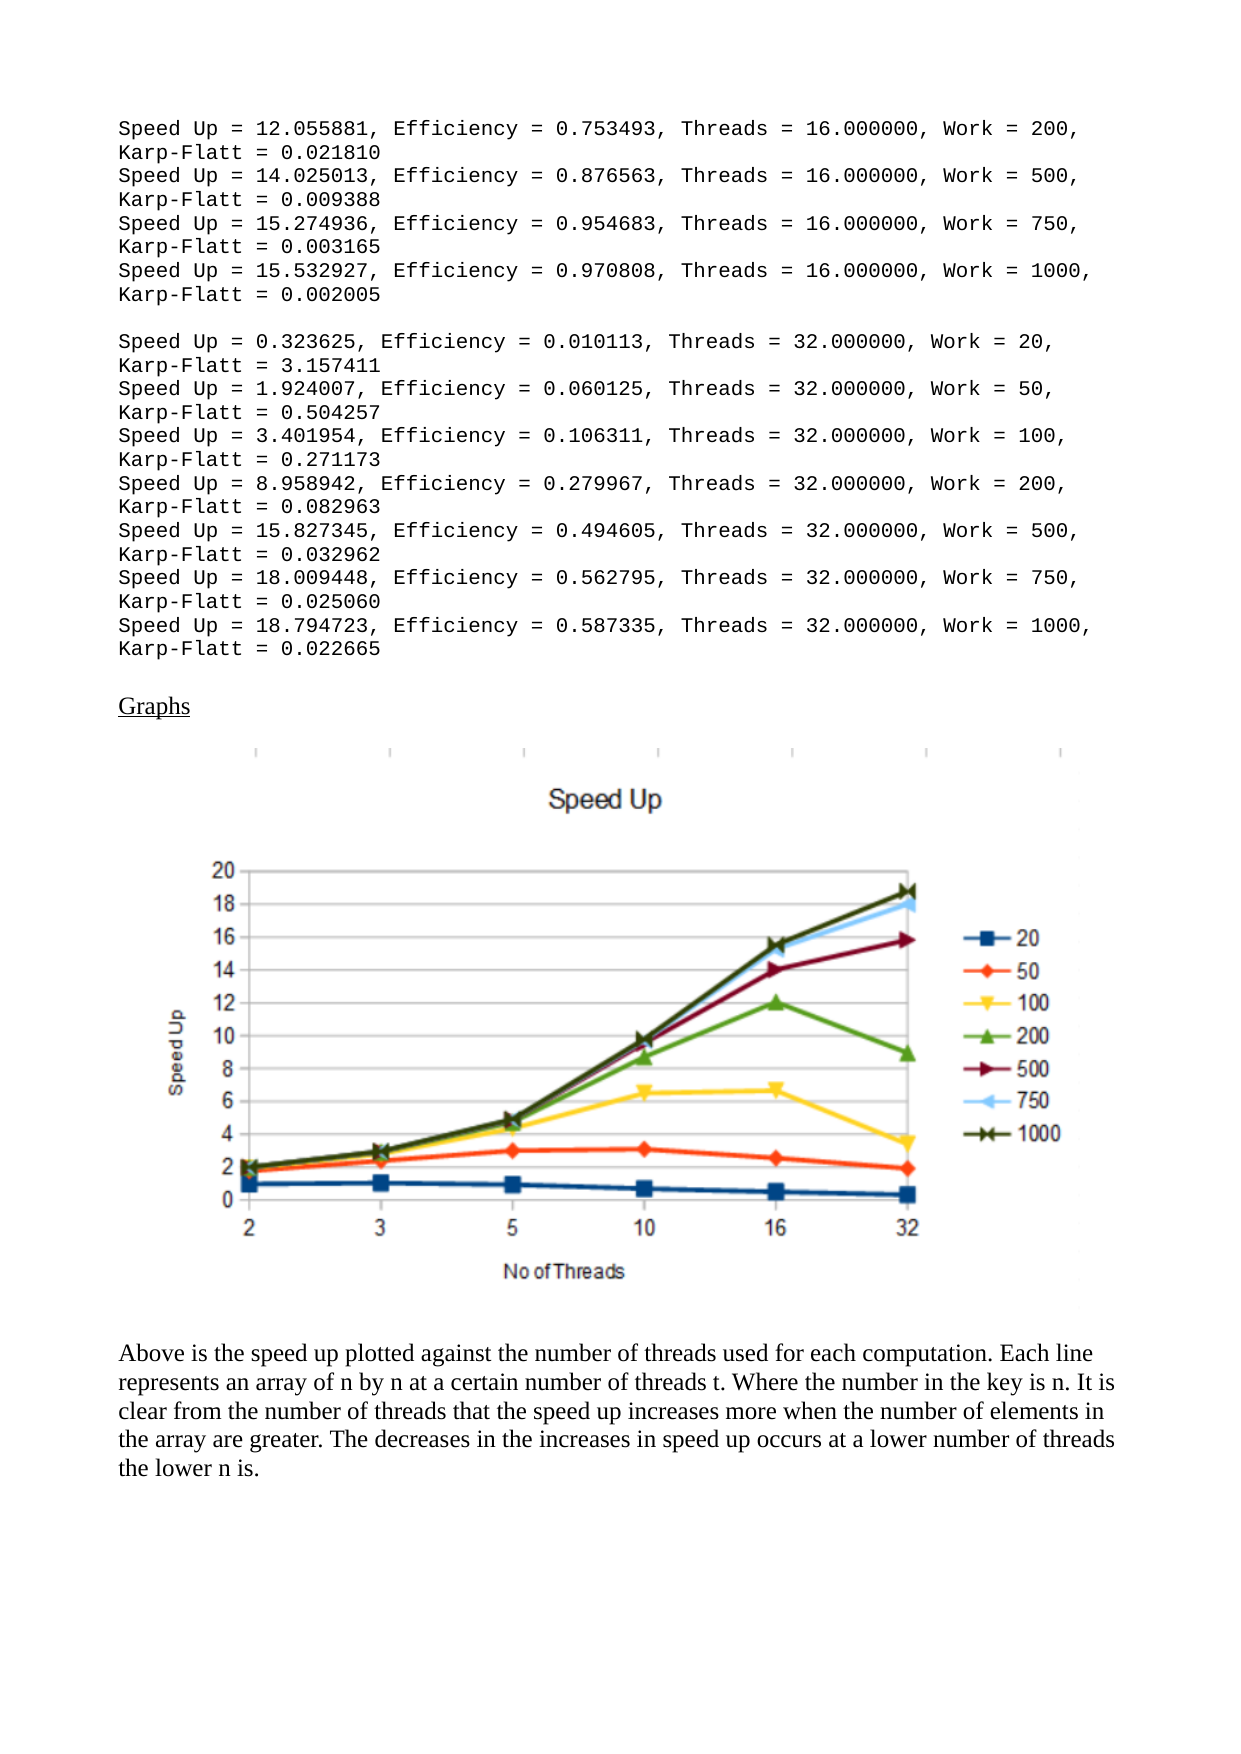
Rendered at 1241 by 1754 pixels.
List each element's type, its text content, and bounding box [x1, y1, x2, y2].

text Speed Up = 1.924007, Efficiency = 0.060125, Threads = 32.000000, Work = 50, Karp-Flatt = 0.504257 [118, 378, 1122, 426]
text Speed Up = 0.323625, Efficiency = 0.010113, Threads = 32.000000, Work = 20, Karp-Flatt = 3.157411 [118, 331, 1122, 378]
text Speed Up = 3.401954, Efficiency = 0.106311, Threads = 32.000000, Work = 100, Karp-Flatt = 0.271173 [118, 426, 1122, 473]
text Above is the speed up plotted against the number of threads used for each computation. Each line represents an array of n by n at a certain number of threads t. Where the number in the key is n. It is clear from the number of threads that the speed up increases more when the number of elements in the array are greater. The decreases in the increases in speed up occurs at a lower number of threads the lower n is. [118, 1338, 1122, 1482]
text Speed Up = 8.958942, Efficiency = 0.279967, Threads = 32.000000, Work = 200, Karp-Flatt = 0.082963 [118, 473, 1122, 520]
text Speed Up = 15.827345, Efficiency = 0.494605, Threads = 32.000000, Work = 500, Karp-Flatt = 0.032962 [118, 520, 1122, 567]
text Graphs [118, 691, 1122, 719]
text Speed Up = 12.055881, Efficiency = 0.753493, Threads = 16.000000, Work = 200, Karp-Flatt = 0.021810 [118, 118, 1122, 165]
text Speed Up = 14.025013, Efficiency = 0.876563, Threads = 16.000000, Work = 500, Karp-Flatt = 0.009388 [118, 165, 1122, 213]
text Speed Up = 18.009448, Efficiency = 0.562795, Threads = 32.000000, Work = 750, Karp-Flatt = 0.025060 [118, 567, 1122, 615]
text Speed Up = 18.794723, Efficiency = 0.587335, Threads = 32.000000, Work = 1000, Karp-Flatt = 0.022665 [118, 615, 1122, 662]
text Speed Up = 15.532927, Efficiency = 0.970808, Threads = 16.000000, Work = 1000, Karp-Flatt = 0.002005 [118, 260, 1122, 307]
text Speed Up = 15.274936, Efficiency = 0.954683, Threads = 16.000000, Work = 750, Karp-Flatt = 0.003165 [118, 213, 1122, 260]
